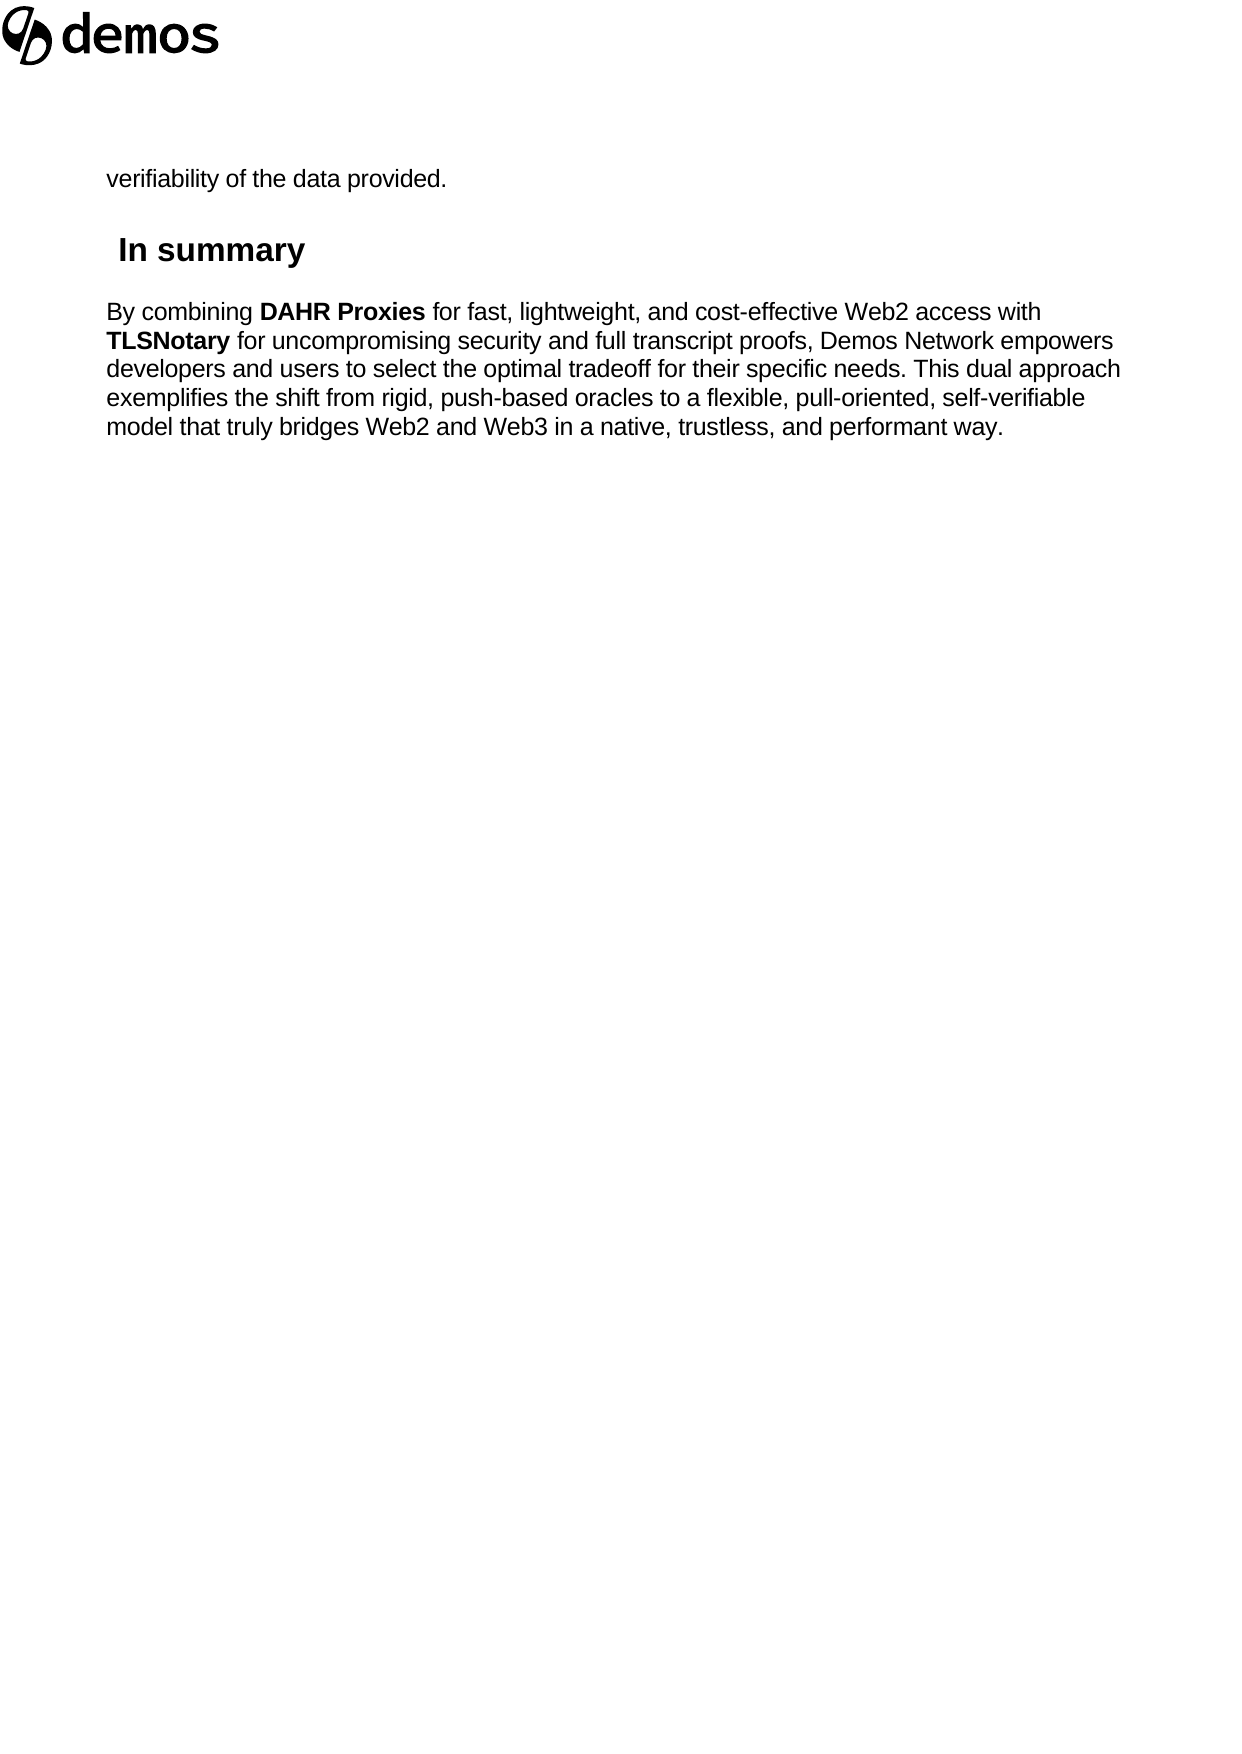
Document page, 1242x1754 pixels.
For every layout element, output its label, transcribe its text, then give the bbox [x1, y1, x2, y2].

list verifiability of the data provided. [106, 164, 1146, 193]
subtitle In summary [118, 230, 305, 268]
list By combining DAHR Proxies for fast, lightweight, and cost-effective Web2 access with TLSNotary for uncompromising security and full transcript proofs, Demos Network empowers developers and users to select the optimal tradeoff for their specific needs. This dual approach exemplifies the shift from rigid, push-based oracles to a flexible, pull-oriented, self-verifiable model that truly bridges Web2 and Web3 in a native, trustless, and performant way. [106, 230, 1146, 441]
